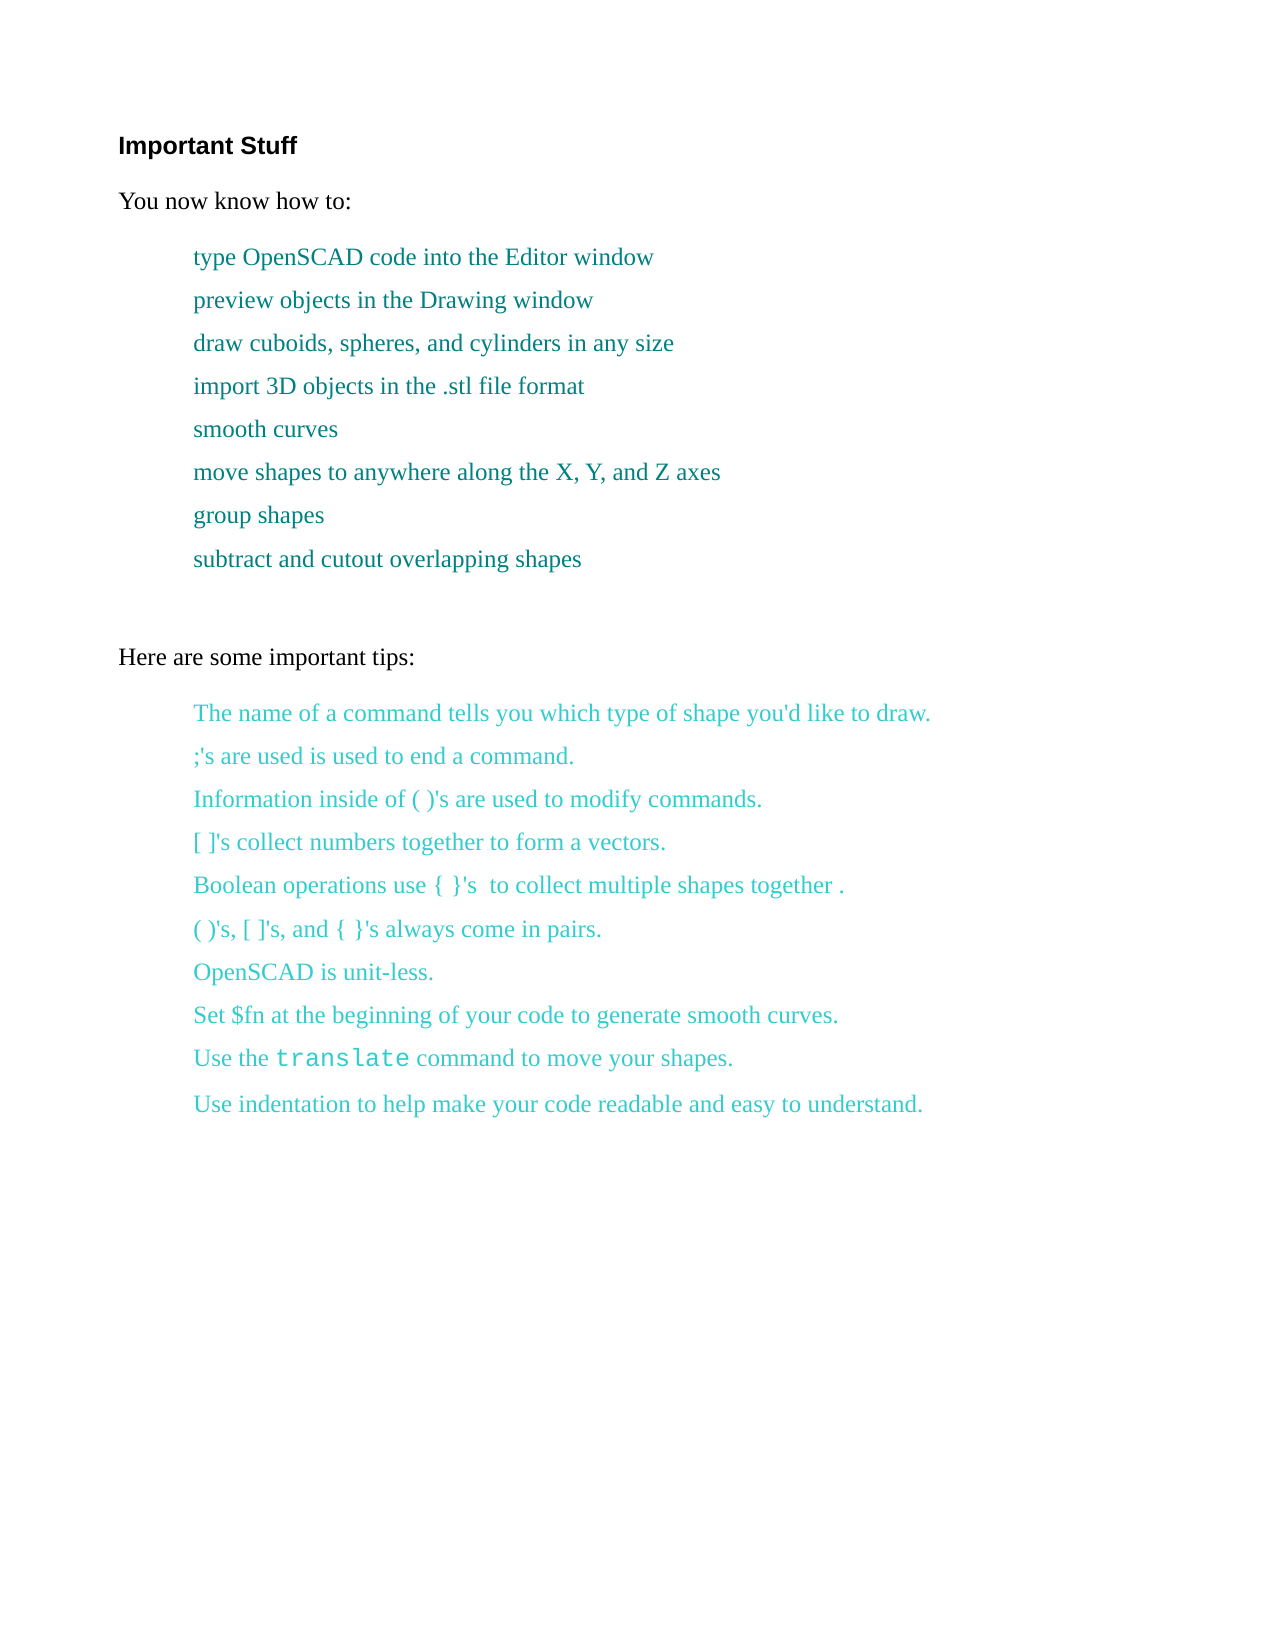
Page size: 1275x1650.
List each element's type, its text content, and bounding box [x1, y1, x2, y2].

text Set $fn at the beginning of your code to generate smooth curves. [193, 1000, 1157, 1029]
text Use the translate command to move your shapes. [193, 1043, 1157, 1074]
text [ ]'s collect numbers together to form a vectors. [193, 827, 1157, 856]
text Boolean operations use { }'s to collect multiple shapes together . [193, 871, 1157, 899]
text ( )'s, [ ]'s, and { }'s always come in pairs. [193, 914, 1157, 942]
text group shapes [193, 501, 1157, 529]
text Use indentation to help make your code readable and easy to understand. [193, 1089, 1157, 1118]
text smooth curves [193, 414, 1157, 443]
text import 3D objects in the .stl file format [193, 371, 1157, 400]
text The name of a command tells you which type of shape you'd like to draw. [193, 698, 1157, 727]
text You now know how to: [118, 186, 1157, 215]
text preview objects in the Drawing window [193, 285, 1157, 314]
text draw cuboids, spheres, and cylinders in any size [193, 328, 1157, 357]
subtitle Important Stuff [118, 131, 1157, 159]
text ;'s are used is used to end a command. [193, 741, 1157, 770]
text Here are some important tips: [118, 642, 1157, 671]
text move shapes to anywhere along the X, Y, and Z axes [193, 457, 1157, 486]
text OpenSCAD is unit-less. [193, 957, 1157, 986]
text type OpenSCAD code into the Editor window [193, 242, 1157, 271]
text subtract and cutout overlapping shapes [193, 544, 1157, 572]
text Information inside of ( )'s are used to modify commands. [193, 784, 1157, 813]
